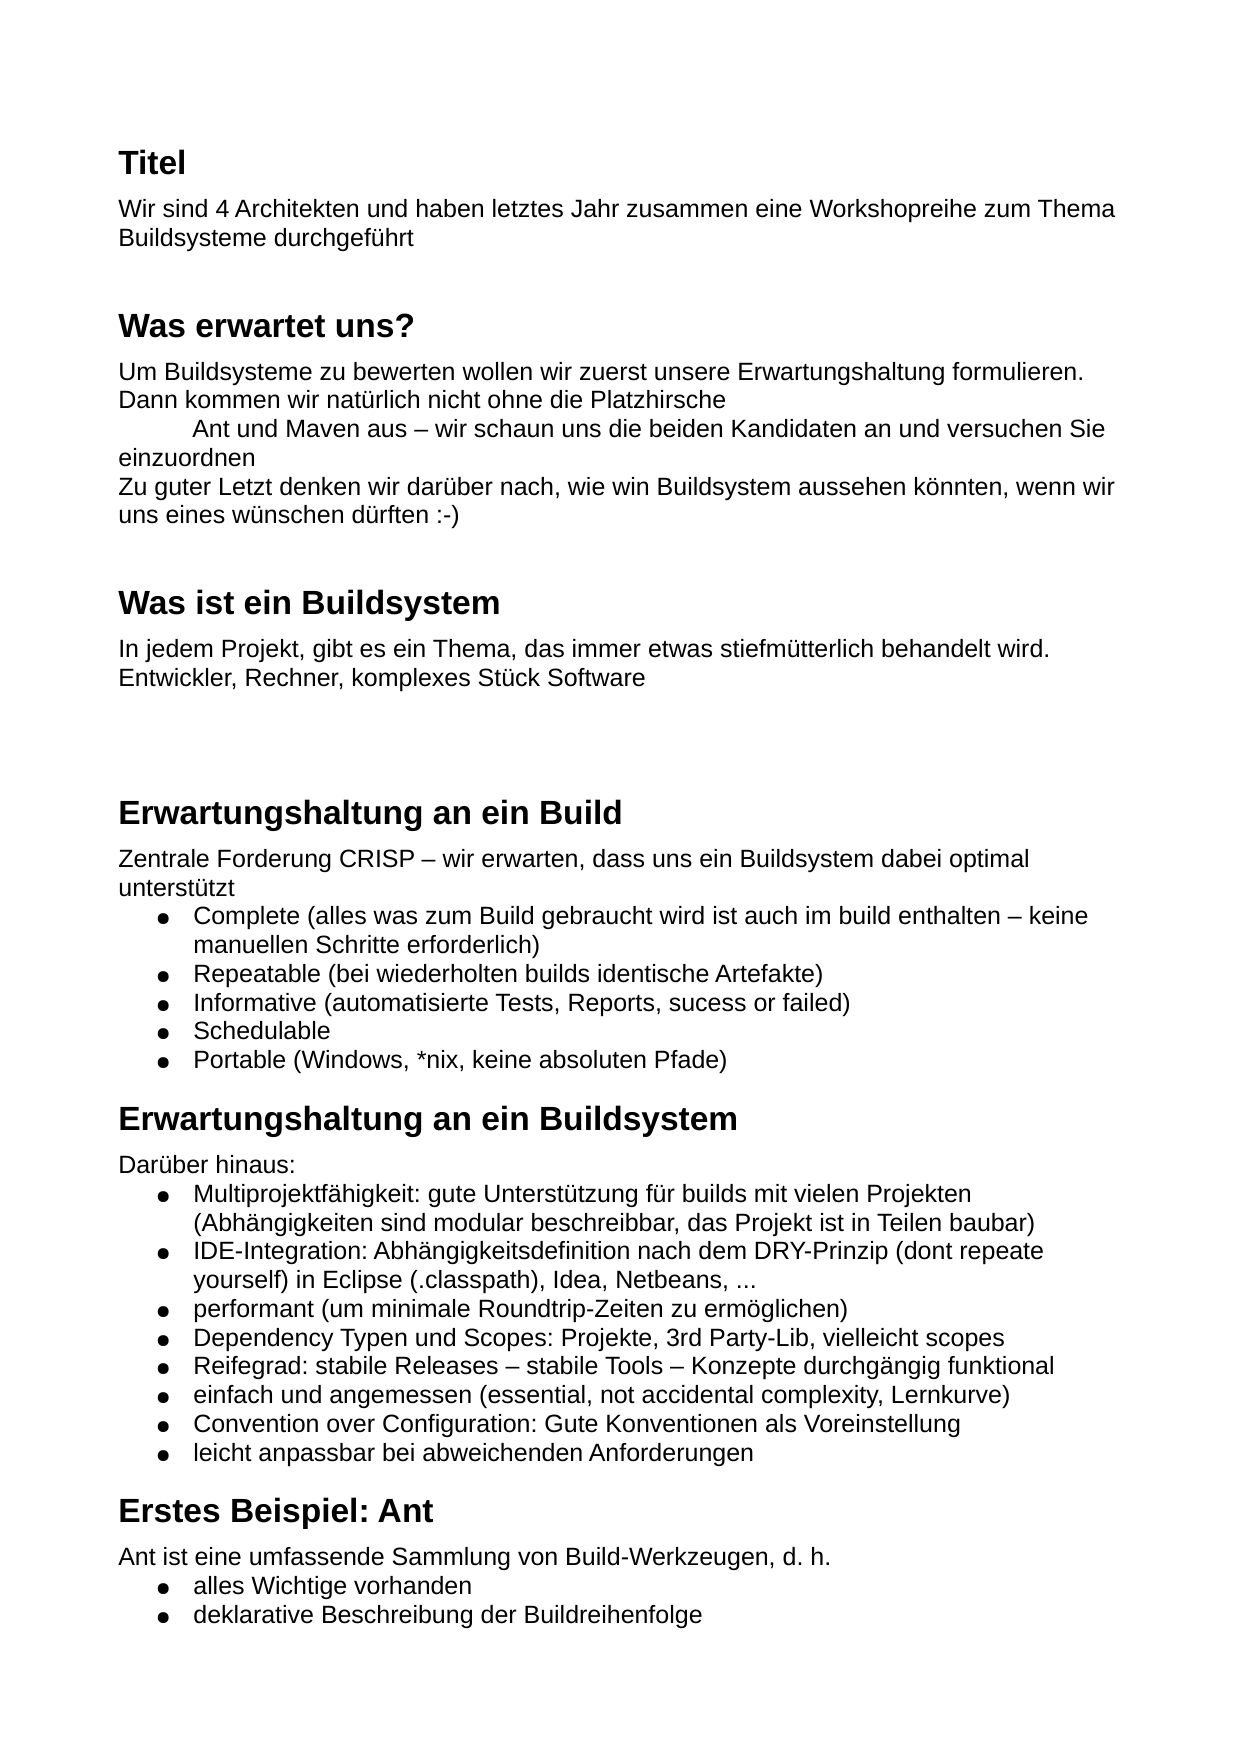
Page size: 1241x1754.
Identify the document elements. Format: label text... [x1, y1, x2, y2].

list IDE-Integration: Abhängigkeitsdefinition nach dem DRY-Prinzip (dont repeate yourself) in Eclipse (.classpath), Idea, Netbeans, ... [156, 1236, 1122, 1294]
text In jedem Projekt, gibt es ein Thema, das immer etwas stiefmütterlich behandelt wird. Entwickler, Rechner, komplexes Stück Software [118, 634, 1122, 692]
text Ant und Maven aus – wir schaun uns die beiden Kandidaten an und versuchen Sie einzuordnen [118, 414, 1122, 472]
subtitle Erwartungshaltung an ein Buildsystem [118, 1099, 1122, 1137]
list Schedulable [156, 1016, 1122, 1045]
list leicht anpassbar bei abweichenden Anforderungen [156, 1437, 1122, 1466]
subtitle Erstes Beispiel: Ant [118, 1491, 1122, 1530]
subtitle Was erwartet uns? [118, 306, 1122, 344]
list Reifegrad: stabile Releases – stabile Tools – Konzepte durchgängig funktional [156, 1351, 1122, 1380]
text Wir sind 4 Architekten und haben letztes Jahr zusammen eine Workshopreihe zum Thema Buildsysteme durchgeführt [118, 194, 1122, 252]
list Multiprojektfähigkeit: gute Unterstützung für builds mit vielen Projekten (Abhängigkeiten sind modular beschreibbar, das Projekt ist in Teilen baubar) [156, 1179, 1122, 1236]
list Dependency Typen und Scopes: Projekte, 3rd Party-Lib, vielleicht scopes [156, 1322, 1122, 1351]
text Dann kommen wir natürlich nicht ohne die Platzhirsche [118, 385, 1122, 414]
subtitle Erwartungshaltung an ein Build [118, 793, 1122, 831]
text Zentrale Forderung CRISP – wir erwarten, dass uns ein Buildsystem dabei optimal unterstützt [118, 844, 1122, 901]
list alles Wichtige vorhanden [156, 1571, 1122, 1600]
text Um Buildsysteme zu bewerten wollen wir zuerst unsere Erwartungshaltung formulieren. [118, 357, 1122, 385]
list deklarative Beschreibung der Buildreihenfolge [156, 1600, 1122, 1629]
list Repeatable (bei wiederholten builds identische Artefakte) [156, 959, 1122, 988]
list Informative (automatisierte Tests, Reports, sucess or failed) [156, 988, 1122, 1016]
subtitle Was ist ein Buildsystem [118, 583, 1122, 622]
list Complete (alles was zum Build gebraucht wird ist auch im build enthalten – keine manuellen Schritte erforderlich) [156, 901, 1122, 959]
text Ant ist eine umfassende Sammlung von Build-Werkzeugen, d. h. [118, 1542, 1122, 1571]
list Portable (Windows, *nix, keine absoluten Pfade) [156, 1045, 1122, 1074]
list Convention over Configuration: Gute Konventionen als Voreinstellung [156, 1409, 1122, 1437]
list einfach und angemessen (essential, not accidental complexity, Lernkurve) [156, 1380, 1122, 1409]
text Darüber hinaus: [118, 1150, 1122, 1179]
text Zu guter Letzt denken wir darüber nach, wie win Buildsystem aussehen könnten, wenn wir uns eines wünschen dürften :-) [118, 472, 1122, 529]
list performant (um minimale Roundtrip-Zeiten zu ermöglichen) [156, 1294, 1122, 1322]
subtitle Titel [118, 143, 1122, 182]
